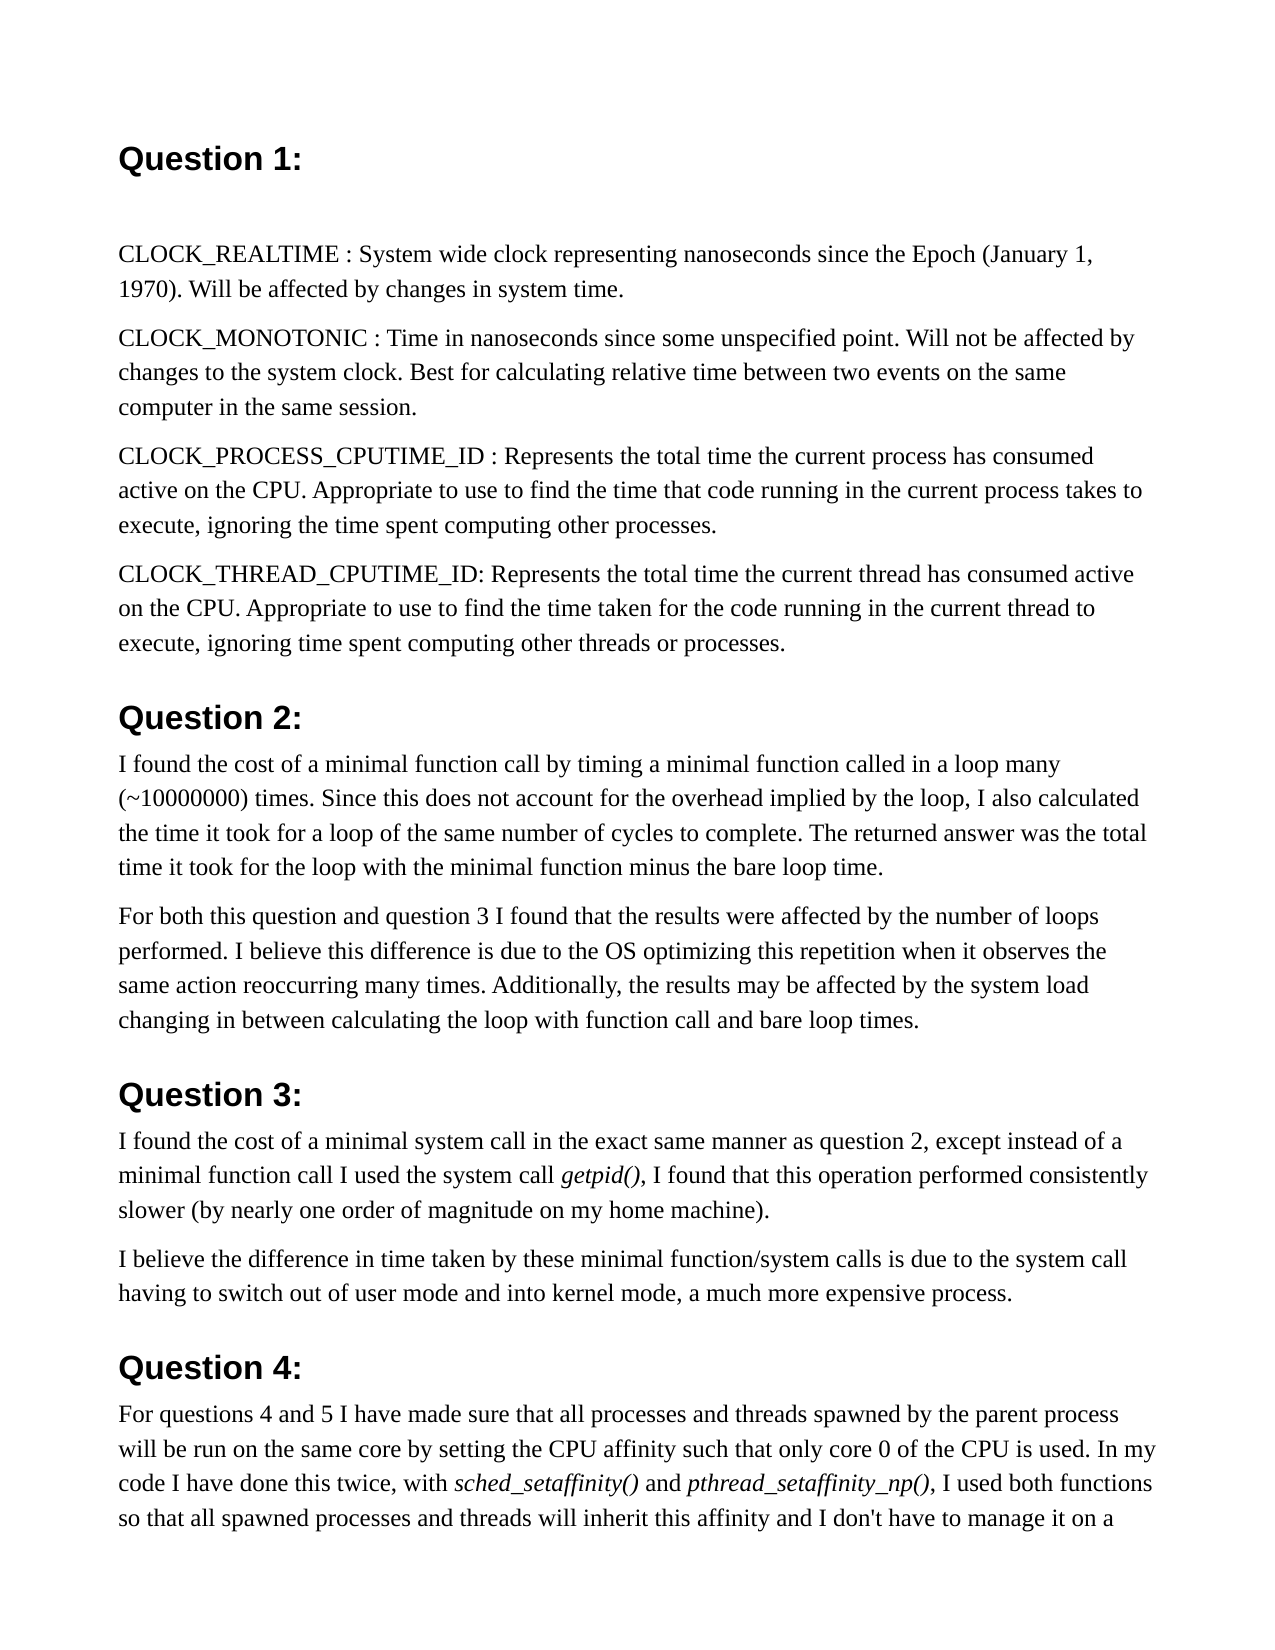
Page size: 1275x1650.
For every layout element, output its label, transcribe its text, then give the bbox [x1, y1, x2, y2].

text For questions 4 and 5 I have made sure that all processes and threads spawned by the parent process will be run on the same core by setting the CPU affinity such that only core 0 of the CPU is used. In my code I have done this twice, with sched_setaffinity() and pthread_setaffinity_np(), I used both functions so that all spawned processes and threads will inherit this affinity and I don't have to manage it on a [118, 1399, 1157, 1531]
text CLOCK_REALTIME : System wide clock representing nanoseconds since the Epoch (January 1, 1970). Will be affected by changes in system time. [118, 239, 1157, 302]
text For both this question and question 3 I found that the results were affected by the number of loops performed. I believe this difference is due to the OS optimizing this repetition when it observes the same action reoccurring many times. Additionally, the results may be affected by the system load changing in between calculating the loop with function call and bare loop times. [118, 901, 1157, 1033]
text CLOCK_THREAD_CPUTIME_ID: Represents the total time the current thread has consumed active on the CPU. Appropriate to use to find the time taken for the code running in the current thread to execute, ignoring time spent computing other threads or processes. [118, 559, 1157, 656]
text I found the cost of a minimal function call by timing a minimal function called in a loop many (~10000000) times. Since this does not account for the overhead implied by the loop, I also calculated the time it took for a loop of the same number of cycles to complete. The returned answer was the total time it took for the loop with the minimal function minus the bare loop time. [118, 749, 1157, 881]
subtitle Question 2: [118, 698, 1157, 736]
text CLOCK_MONOTONIC : Time in nanoseconds since some unspecified point. Will not be affected by changes to the system clock. Best for calculating relative time between two events on the same computer in the same session. [118, 323, 1157, 420]
subtitle Question 1: [118, 139, 1157, 178]
subtitle Question 3: [118, 1074, 1157, 1113]
subtitle Question 4: [118, 1348, 1157, 1387]
text I found the cost of a minimal system call in the exact same manner as question 2, except instead of a minimal function call I used the system call getpid(), I found that this operation performed consistently slower (by nearly one order of magnitude on my home machine). [118, 1126, 1157, 1223]
text I believe the difference in time taken by these minimal function/system calls is due to the system call having to switch out of user mode and into kernel mode, a much more expensive process. [118, 1244, 1157, 1307]
text CLOCK_PROCESS_CPUTIME_ID : Represents the total time the current process has consumed active on the CPU. Appropriate to use to find the time that code running in the current process takes to execute, ignoring the time spent computing other processes. [118, 441, 1157, 538]
